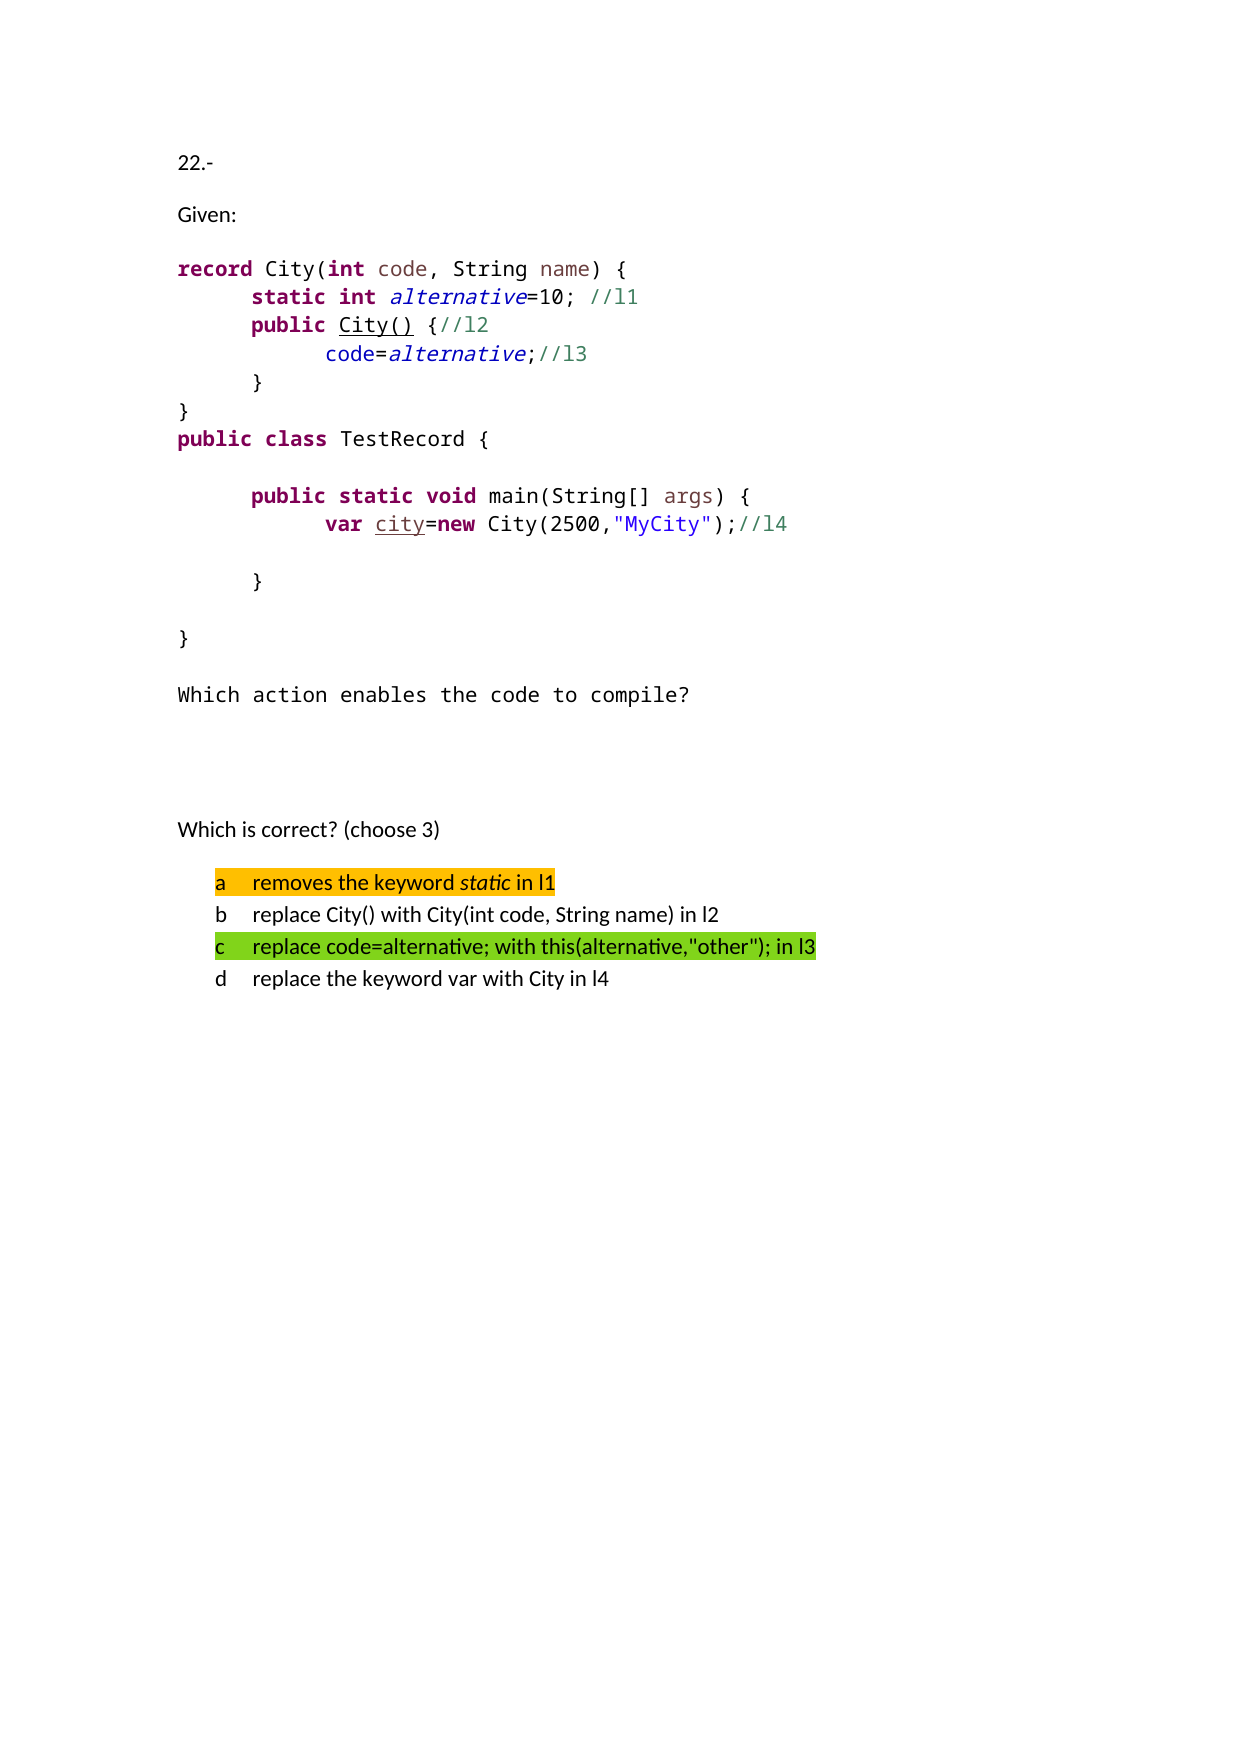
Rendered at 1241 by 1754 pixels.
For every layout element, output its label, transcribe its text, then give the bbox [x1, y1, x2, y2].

list replace code=alternative; with this(alternative,"other"); in l3 [215, 932, 1063, 960]
text } [177, 367, 1063, 396]
text code=alternative;//l3 [177, 339, 1063, 367]
text 22.- [177, 148, 1063, 176]
text public class TestRecord { [177, 424, 1063, 453]
text var city=new City(2500,"MyCity");//l4 [177, 509, 1063, 538]
text Which action enables the code to compile? [177, 680, 1063, 709]
text record City(int code, String name) { [177, 254, 1063, 282]
text Given: [177, 201, 1063, 229]
text public City() {//l2 [177, 311, 1063, 339]
text } [177, 623, 1063, 652]
list replace the keyword var with City in l4 [215, 964, 1063, 992]
text public static void main(String[] args) { [177, 481, 1063, 509]
text static int alternative=10; //l1 [177, 282, 1063, 311]
list removes the keyword static in l1 [215, 868, 1063, 896]
text } [177, 566, 1063, 595]
text } [177, 396, 1063, 424]
text Which is correct? (choose 3) [177, 815, 1063, 843]
list replace City() with City(int code, String name) in l2 [215, 900, 1063, 928]
